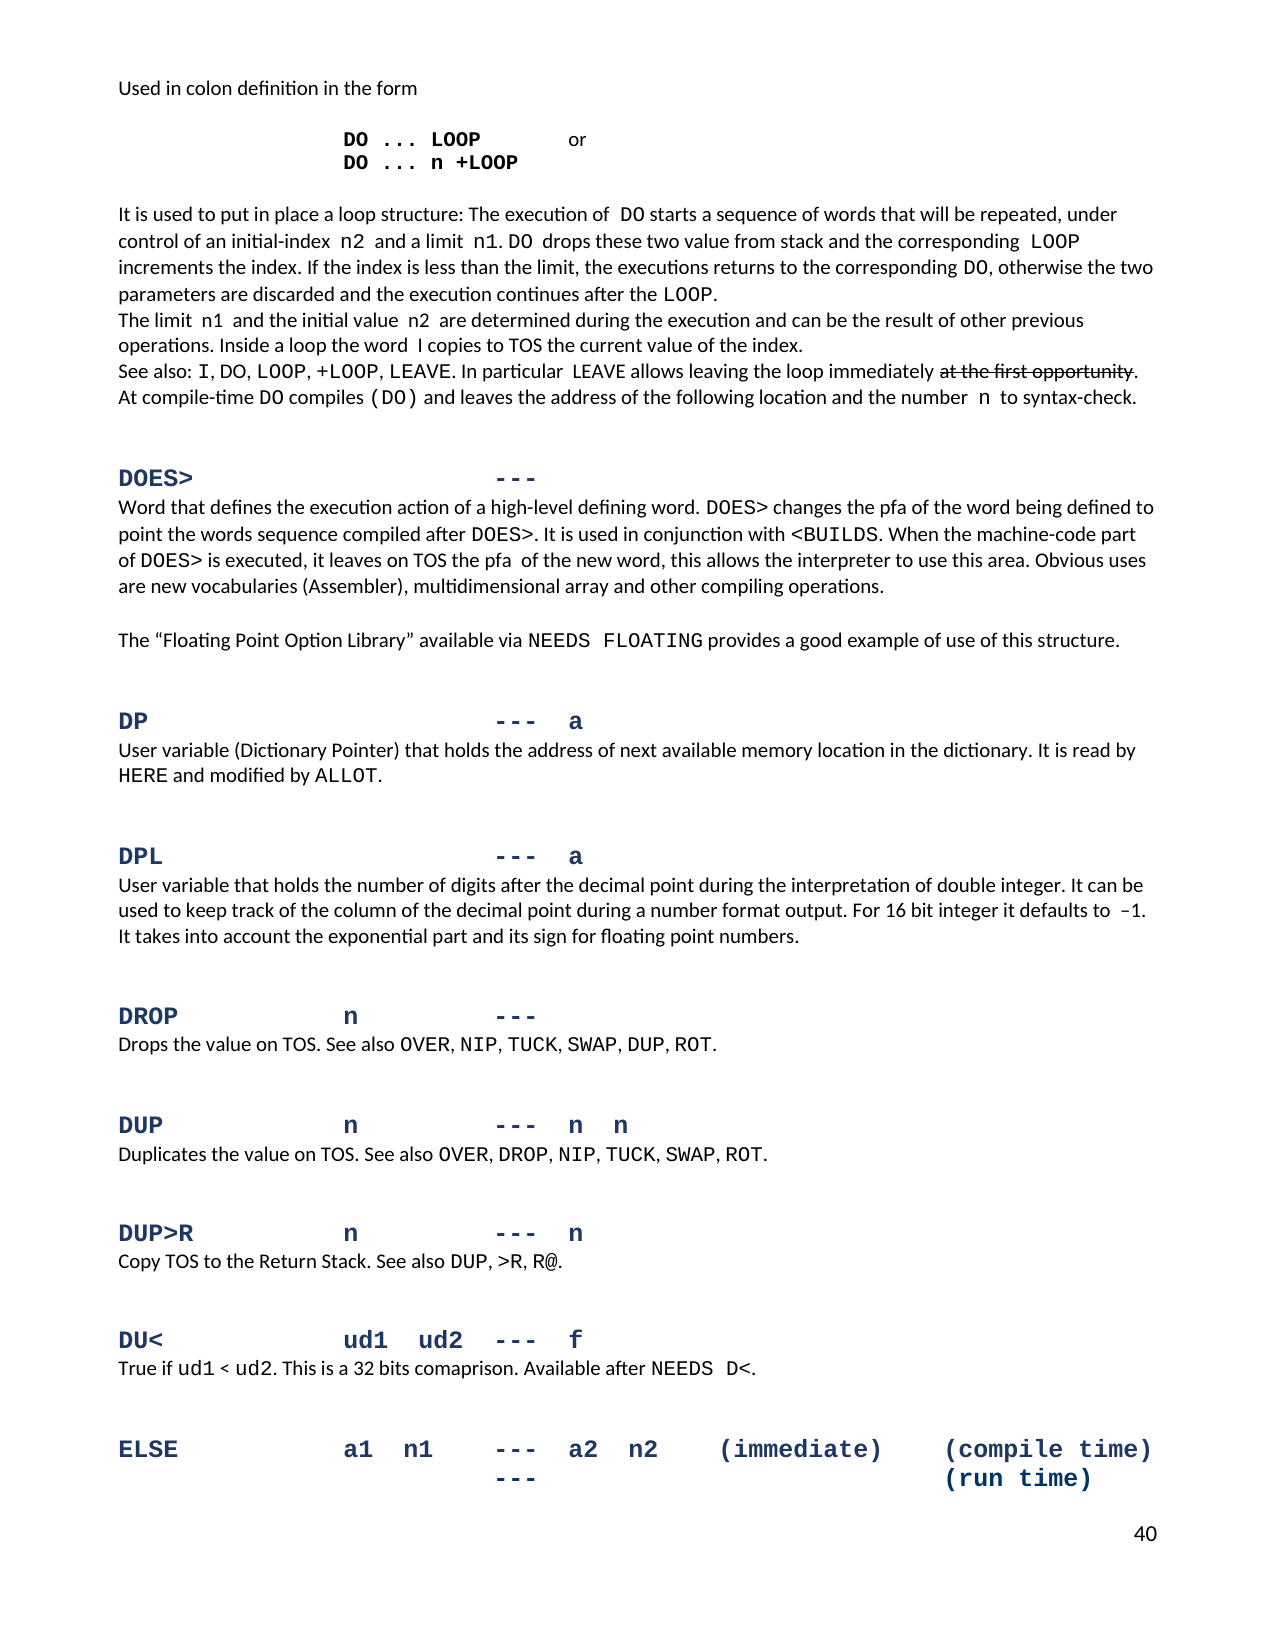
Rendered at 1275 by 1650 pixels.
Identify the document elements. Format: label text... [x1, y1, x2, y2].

subtitle DROP n --- [118, 1003, 1157, 1032]
text DO ... n +LOOP [118, 152, 1157, 176]
text Used in colon definition in the form [118, 75, 1157, 100]
text User variable that holds the number of digits after the decimal point during the interpretation of double integer. It can be used to keep track of the column of the decimal point during a number format output. For 16 bit integer it defaults to –1. It takes into account the exponential part and its sign for floating point numbers. [118, 872, 1157, 948]
text Duplicates the value on TOS. See also OVER, DROP, NIP, TUCK, SWAP, ROT. [118, 1141, 1157, 1168]
subtitle DP --- a [118, 708, 1157, 737]
text The “Floating Point Option Library” available via NEEDS FLOATING provides a good example of use of this structure. [118, 627, 1157, 653]
subtitle DUP>R n --- n [118, 1220, 1157, 1248]
subtitle DPL --- a [118, 844, 1157, 872]
text At compile-time DO compiles (DO) and leaves the address of the following location and the number n to syntax-check. [118, 384, 1157, 411]
text The limit n1 and the initial value n2 are determined during the execution and can be the result of other previous operations. Inside a loop the word I copies to TOS the current value of the index. [118, 307, 1157, 358]
subtitle ELSE a1 n1 --- a2 n2 (immediate) (compile time) [118, 1437, 1157, 1465]
subtitle DUP n --- n n [118, 1113, 1157, 1141]
text Drops the value on TOS. See also OVER, NIP, TUCK, SWAP, DUP, ROT. [118, 1032, 1157, 1058]
text It is used to put in place a loop structure: The execution of DO starts a sequence of words that will be repeated, under control of an initial-index n2 and a limit n1. DO drops these two value from stack and the corresponding LOOP increments the index. If the index is less than the limit, the executions returns to the corresponding DO, otherwise the two parameters are discarded and the execution continues after the LOOP. [118, 201, 1157, 307]
text DO ... LOOP or [118, 126, 1157, 152]
text See also: I, DO, LOOP, +LOOP, LEAVE. In particular LEAVE allows leaving the loop immediately at the first opportunity. [118, 358, 1157, 384]
subtitle DOES> --- [118, 466, 1157, 494]
text Word that defines the execution action of a high-level defining word. DOES> changes the pfa of the word being defined to point the words sequence compiled after DOES>. It is used in conjunction with <BUILDS. When the machine-code part of DOES> is executed, it leaves on TOS the pfa of the new word, this allows the interpreter to use this area. Obvious uses are new vocabularies (Assembler), multidimensional array and other compiling operations. [118, 494, 1157, 599]
text Copy TOS to the Return Stack. See also DUP, >R, R@. [118, 1248, 1157, 1275]
text User variable (Dictionary Pointer) that holds the address of next available memory location in the dictionary. It is read by HERE and modified by ALLOT. [118, 737, 1157, 789]
text True if ud1 < ud2. This is a 32 bits comaprison. Available after NEEDS D<. [118, 1356, 1157, 1382]
subtitle DU< ud1 ud2 --- f [118, 1327, 1157, 1356]
text --- (run time) [118, 1465, 1157, 1494]
